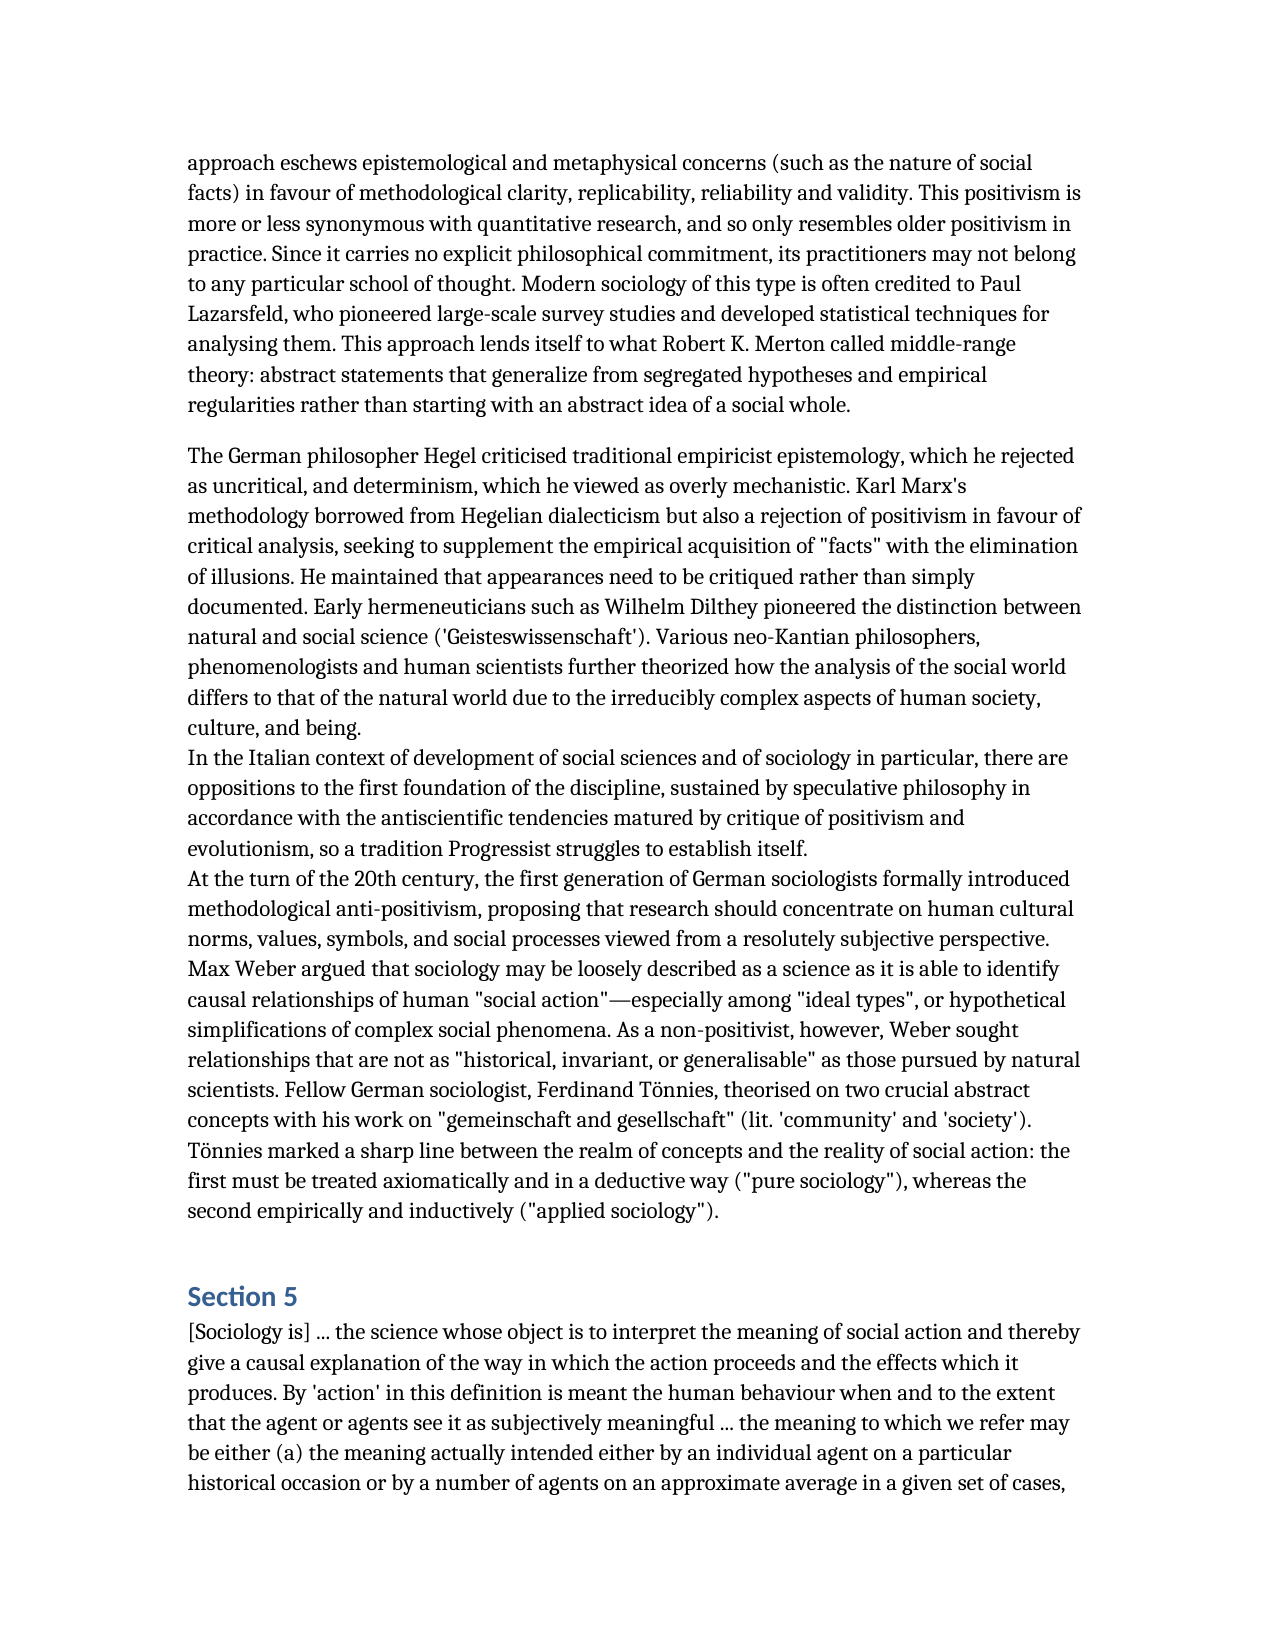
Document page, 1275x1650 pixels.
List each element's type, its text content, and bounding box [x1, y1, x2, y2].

text [Sociology is] ... the science whose object is to interpret the meaning of social action and thereby give a causal explanation of the way in which the action proceeds and the effects which it produces. By 'action' in this definition is meant the human behaviour when and to the extent that the agent or agents see it as subjectively meaningful ... the meaning to which we refer may be either (a) the meaning actually intended either by an individual agent on a particular historical occasion or by a number of agents on an approximate average in a given set of cases, [187, 1319, 1087, 1496]
text The German philosopher Hegel criticised traditional empiricist epistemology, which he rejected as uncritical, and determinism, which he viewed as overly mechanistic. Karl Marx's methodology borrowed from Hegelian dialecticism but also a rejection of positivism in favour of critical analysis, seeking to supplement the empirical acquisition of "facts" with the elimination of illusions. He maintained that appearances need to be critiqued rather than simply documented. Early hermeneuticians such as Wilhelm Dilthey pioneered the distinction between natural and social science ('Geisteswissenschaft'). Various neo-Kantian philosophers, phenomenologists and human scientists further theorized how the analysis of the social world differs to that of the natural world due to the irreducibly complex aspects of human society, culture, and being. In the Italian context of development of social sciences and of sociology in particular, there are oppositions to the first foundation of the discipline, sustained by speculative philosophy in accordance with the antiscientific tendencies matured by critique of positivism and evolutionism, so a tradition Progressist struggles to establish itself. At the turn of the 20th century, the first generation of German sociologists formally introduced methodological anti-positivism, proposing that research should concentrate on human cultural norms, values, symbols, and social processes viewed from a resolutely subjective perspective. Max Weber argued that sociology may be loosely described as a science as it is able to identify causal relationships of human "social action"—especially among "ideal types", or hypothetical simplifications of complex social phenomena. As a non-positivist, however, Weber sought relationships that are not as "historical, invariant, or generalisable" as those pursued by natural scientists. Fellow German sociologist, Ferdinand Tönnies, theorised on two crucial abstract concepts with his work on "gemeinschaft and gesellschaft" (lit. 'community' and 'society'). Tönnies marked a sharp line between the realm of concepts and the reality of social action: the first must be treated axiomatically and in a deductive way ("pure sociology"), whereas the second empirically and inductively ("applied sociology"). [187, 443, 1087, 1224]
subtitle Section 5 [187, 1278, 1087, 1314]
text approach eschews epistemological and metaphysical concerns (such as the nature of social facts) in favour of methodological clarity, replicability, reliability and validity. This positivism is more or less synonymous with quantitative research, and so only resembles older positivism in practice. Since it carries no explicit philosophical commitment, its practitioners may not belong to any particular school of thought. Modern sociology of this type is often credited to Paul Lazarsfeld, who pioneered large-scale survey studies and developed statistical techniques for analysing them. This approach lends itself to what Robert K. Merton called middle-range theory: abstract statements that generalize from segregated hypotheses and empirical regularities rather than starting with an abstract idea of a social whole. [187, 150, 1087, 418]
